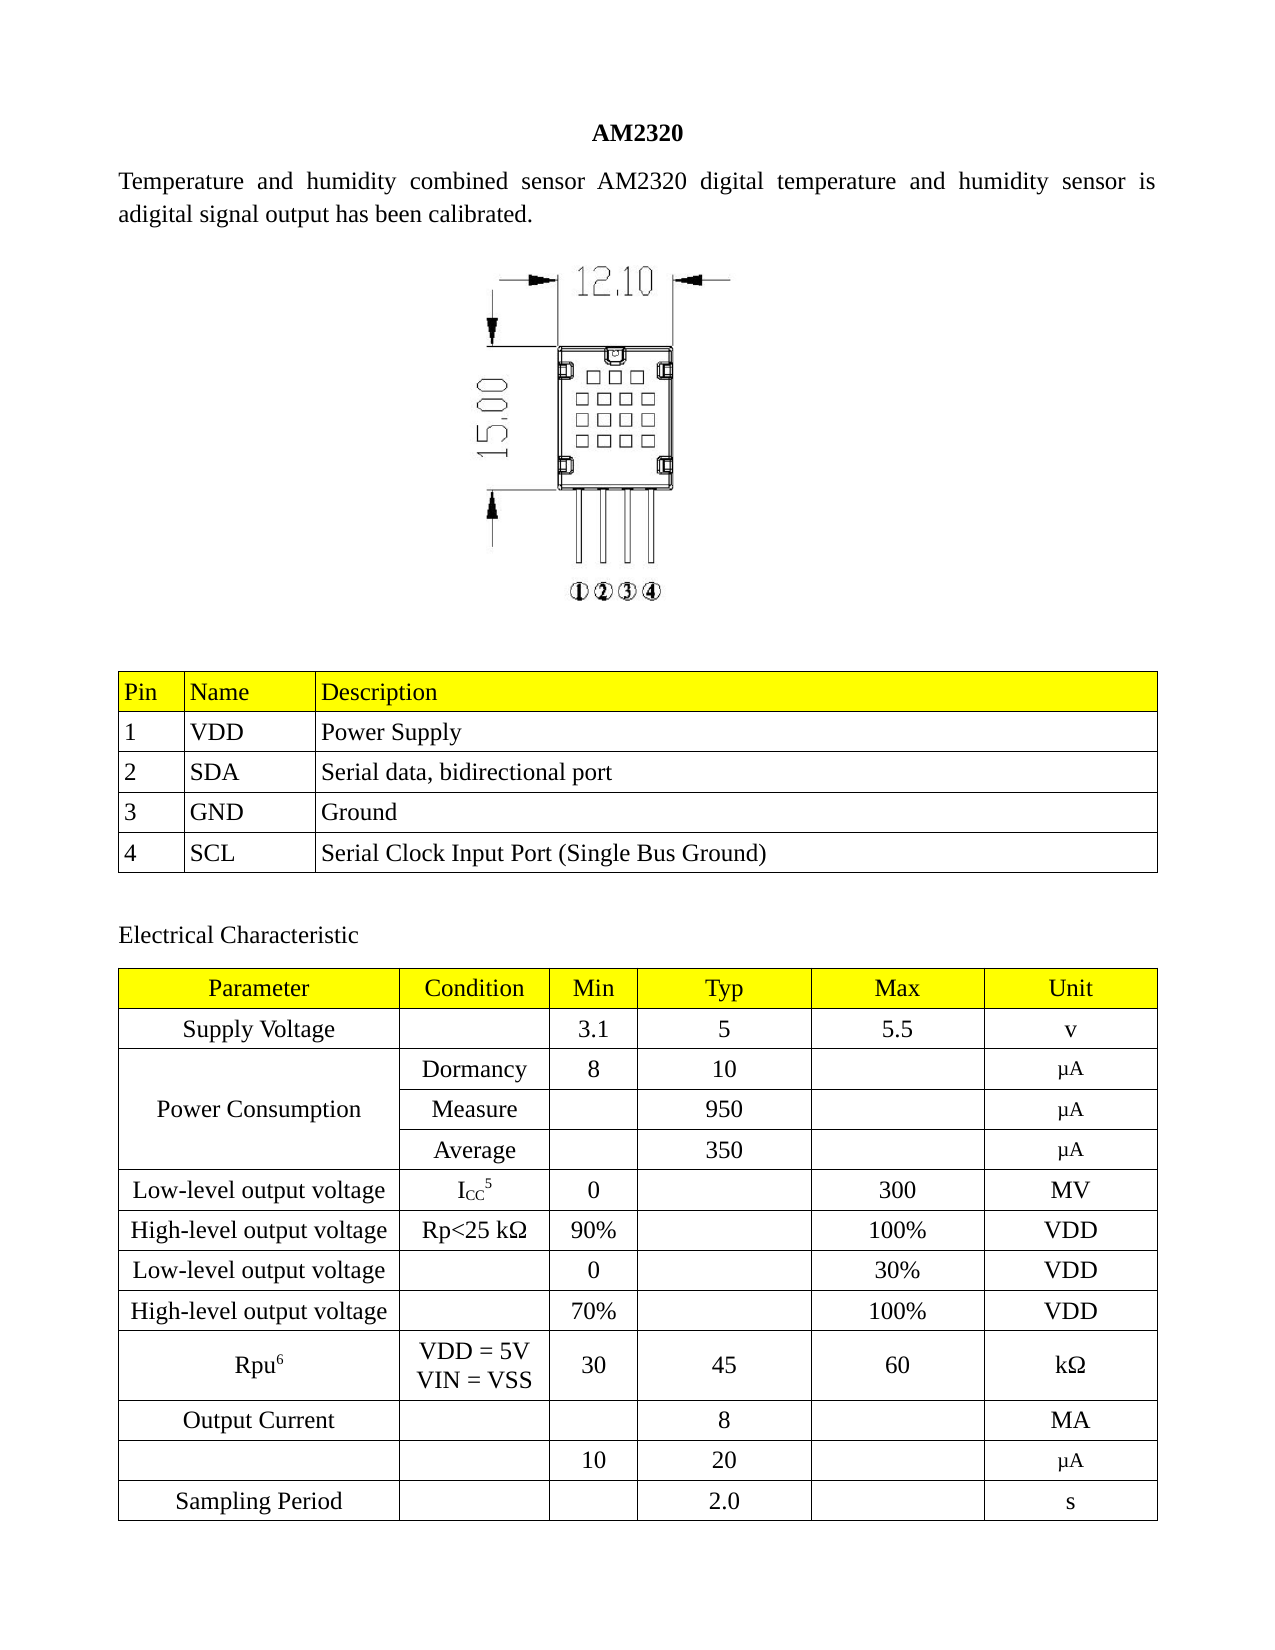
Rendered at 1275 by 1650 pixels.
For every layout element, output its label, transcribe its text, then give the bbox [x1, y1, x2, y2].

table_cell [812, 1130, 984, 1169]
table_cell 100% [812, 1211, 984, 1250]
table_cell Serial Clock Input Port (Single Bus Ground) [316, 833, 1157, 872]
table_cell MV [985, 1170, 1157, 1209]
table_cell SDA [185, 752, 315, 792]
table_cell 20 [638, 1441, 811, 1480]
table_cell 10 [638, 1049, 811, 1088]
table_cell MA [985, 1401, 1157, 1440]
table_cell 8 [550, 1049, 637, 1088]
table_cell kΩ [985, 1331, 1157, 1399]
table_cell Serial data, bidirectional port [316, 752, 1157, 792]
table_cell VDD [985, 1251, 1157, 1290]
table_cell [400, 1291, 549, 1330]
text Temperature and humidity combined sensor AM2320 digital temperature and humidity sensor is adigital signal output has been calibrated. [118, 166, 1157, 227]
table_header Parameter [119, 969, 399, 1008]
table_cell 30 [550, 1331, 637, 1399]
table_header Unit [985, 969, 1157, 1008]
table_cell 8 [638, 1401, 811, 1440]
table_cell 2 [119, 752, 184, 792]
table_cell Measure [400, 1090, 549, 1129]
table_cell [550, 1481, 637, 1520]
table_cell [812, 1401, 984, 1440]
table_cell 4 [119, 833, 184, 872]
table_cell 45 [638, 1331, 811, 1399]
table_cell [400, 1251, 549, 1290]
table_cell 3.1 [550, 1009, 637, 1048]
table_cell High-level output voltage [119, 1211, 399, 1250]
table_cell [119, 1441, 399, 1480]
table_cell µA [985, 1130, 1157, 1169]
table_cell [400, 1481, 549, 1520]
table_header Name [185, 672, 315, 711]
table_cell VDD [185, 712, 315, 751]
table_cell Rp<25 kΩ [400, 1211, 549, 1250]
table_cell 90% [550, 1211, 637, 1250]
table_cell Output Current [119, 1401, 399, 1440]
table_cell 1 [119, 712, 184, 751]
table_cell 3 [119, 793, 184, 832]
table_header Max [812, 969, 984, 1008]
table_cell µA [985, 1090, 1157, 1129]
table_cell 60 [812, 1331, 984, 1399]
table_cell µA [985, 1049, 1157, 1088]
table_cell v [985, 1009, 1157, 1048]
table_cell [812, 1049, 984, 1088]
table_cell [812, 1481, 984, 1520]
table_cell [638, 1251, 811, 1290]
table_cell 0 [550, 1170, 637, 1209]
table_header Min [550, 969, 637, 1008]
table_cell s [985, 1481, 1157, 1520]
table_cell [638, 1291, 811, 1330]
picture [468, 250, 751, 619]
table_cell Power Supply [316, 712, 1157, 751]
table_cell 300 [812, 1170, 984, 1209]
table_cell [400, 1441, 549, 1480]
table_cell Sampling Period [119, 1481, 399, 1520]
table_cell 10 [550, 1441, 637, 1480]
table_cell ICC5 [400, 1170, 549, 1209]
table_cell 5.5 [812, 1009, 984, 1048]
table_cell SCL [185, 833, 315, 872]
text Electrical Characteristic [118, 920, 1157, 949]
table_cell [400, 1401, 549, 1440]
table_cell Rpu6 [119, 1331, 399, 1399]
table_cell [550, 1090, 637, 1129]
table_header Description [316, 672, 1157, 711]
table_cell Low-level output voltage [119, 1170, 399, 1209]
table_cell Power Consumption [119, 1049, 399, 1169]
table_cell Ground [316, 793, 1157, 832]
table_cell 950 [638, 1090, 811, 1129]
table_cell VDD = 5V VIN = VSS [400, 1331, 549, 1399]
table_cell 0 [550, 1251, 637, 1290]
table_cell GND [185, 793, 315, 832]
table_cell [550, 1130, 637, 1169]
table_cell [812, 1090, 984, 1129]
table_cell 350 [638, 1130, 811, 1169]
table_cell µA [985, 1441, 1157, 1480]
table_cell [812, 1441, 984, 1480]
table_cell VDD [985, 1211, 1157, 1250]
table_cell VDD [985, 1291, 1157, 1330]
table_header Condition [400, 969, 549, 1008]
text AM2320 [118, 118, 1157, 147]
table_cell Supply Voltage [119, 1009, 399, 1048]
table_cell 100% [812, 1291, 984, 1330]
table_cell Low-level output voltage [119, 1251, 399, 1290]
table_cell [400, 1009, 549, 1048]
table_cell Average [400, 1130, 549, 1169]
table_cell [550, 1401, 637, 1440]
table_cell Dormancy [400, 1049, 549, 1088]
table_header Pin [119, 672, 184, 711]
table_cell [638, 1170, 811, 1209]
table_cell 30% [812, 1251, 984, 1290]
table_cell [638, 1211, 811, 1250]
table_header Typ [638, 969, 811, 1008]
table_cell 2.0 [638, 1481, 811, 1520]
table_cell 70% [550, 1291, 637, 1330]
table_cell 5 [638, 1009, 811, 1048]
table_cell High-level output voltage [119, 1291, 399, 1330]
